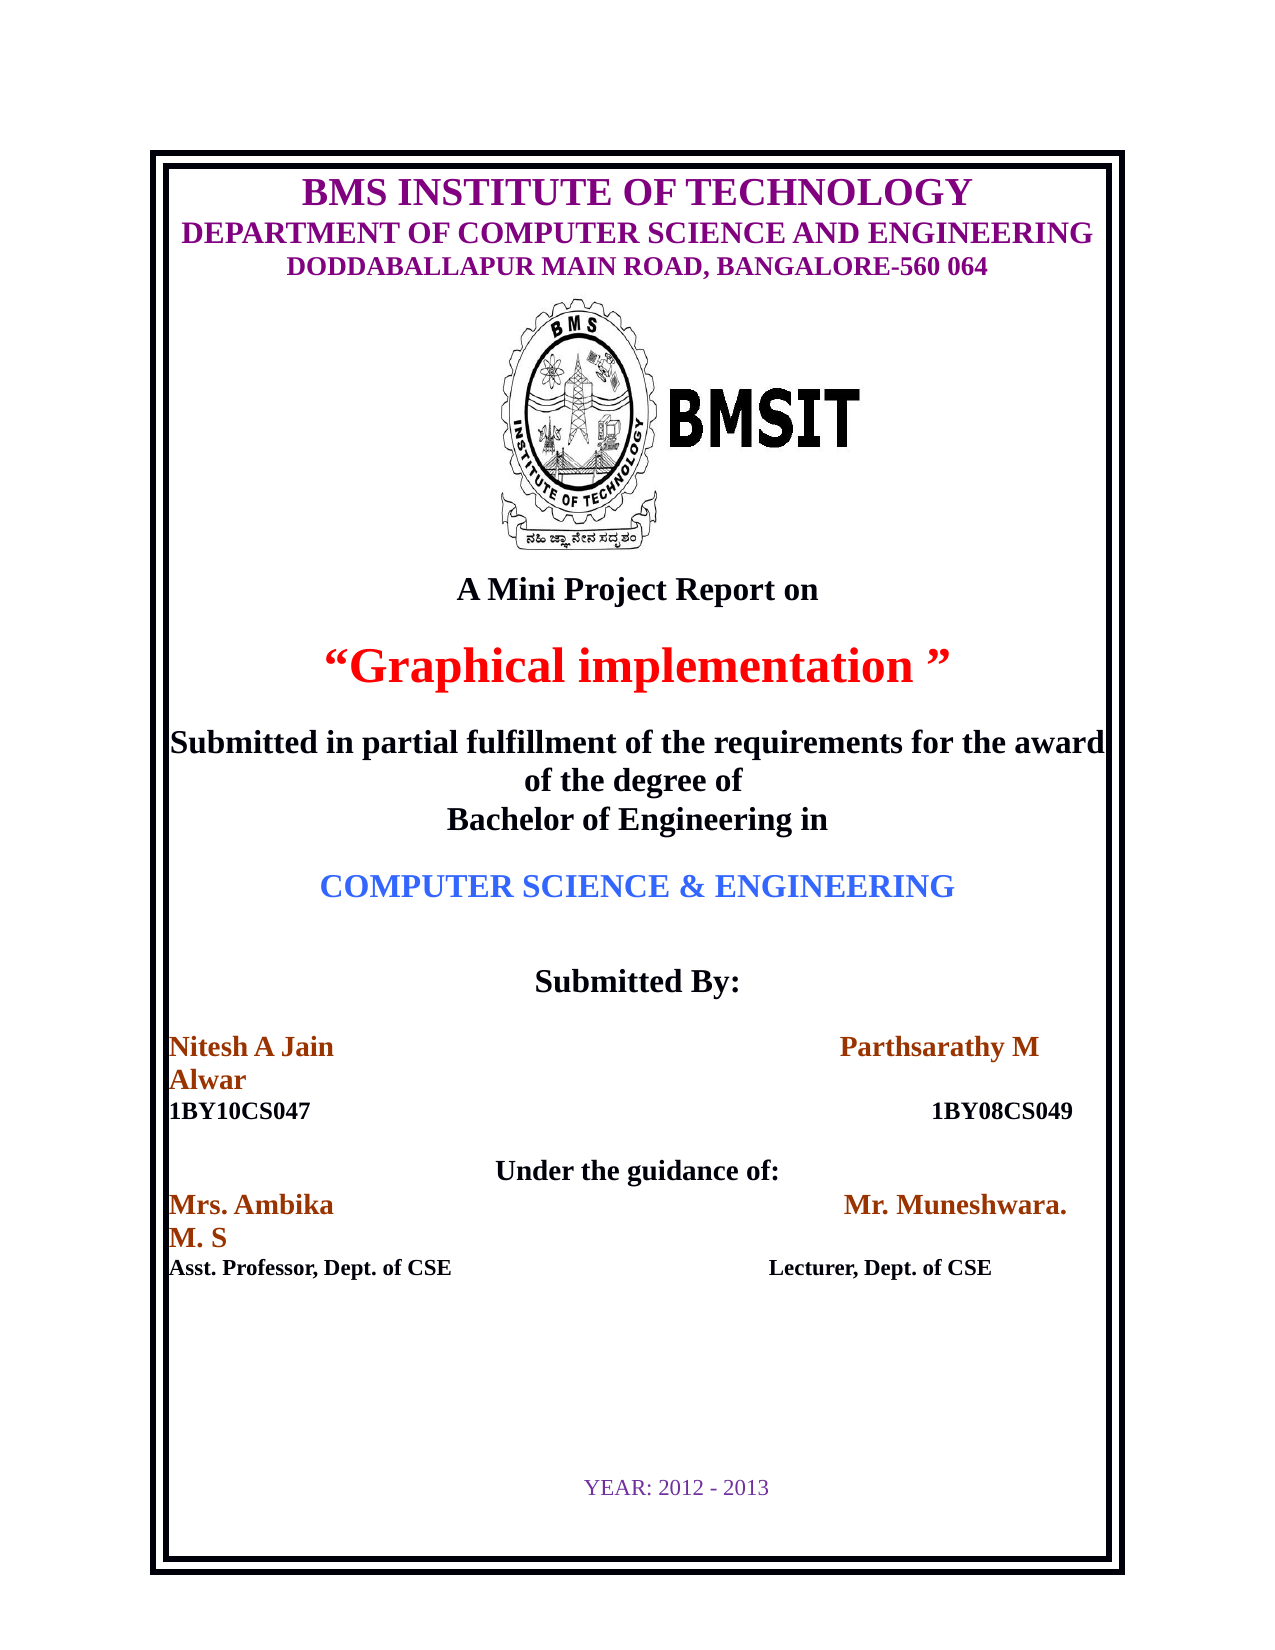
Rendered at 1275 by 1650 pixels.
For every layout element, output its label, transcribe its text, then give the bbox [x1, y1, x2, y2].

text Bachelor of Engineering in [169, 799, 1106, 837]
text Submitted By: [169, 962, 1106, 1000]
text Asst. Professor, Dept. of CSE Lecturer, Dept. of CSE [169, 1254, 1106, 1280]
text A Mini Project Report on [169, 569, 1106, 607]
text Submitted in partial fulfillment of the requirements for the award of the degree of [169, 722, 1106, 799]
text Mrs. Ambika Mr. Muneshwara. M. S [169, 1187, 1106, 1254]
text “Graphical implementation ” [169, 636, 1106, 693]
text Under the guidance of: [169, 1153, 1106, 1187]
text DODDABALLAPUR MAIN ROAD, BANGALORE-560 064 [169, 250, 1106, 281]
text Nitesh A Jain Parthsarathy M Alwar [169, 1029, 1106, 1096]
text BMS INSTITUTE OF TECHNOLOGY [169, 169, 1106, 214]
text COMPUTER SCIENCE & ENGINEERING [169, 866, 1106, 904]
text YEAR: 2012 - 2013 [169, 1474, 1106, 1501]
text 1BY10CS047 1BY08CS049 [169, 1096, 1106, 1125]
text DEPARTMENT OF COMPUTER SCIENCE AND ENGINEERING [169, 214, 1106, 250]
picture [496, 294, 872, 559]
